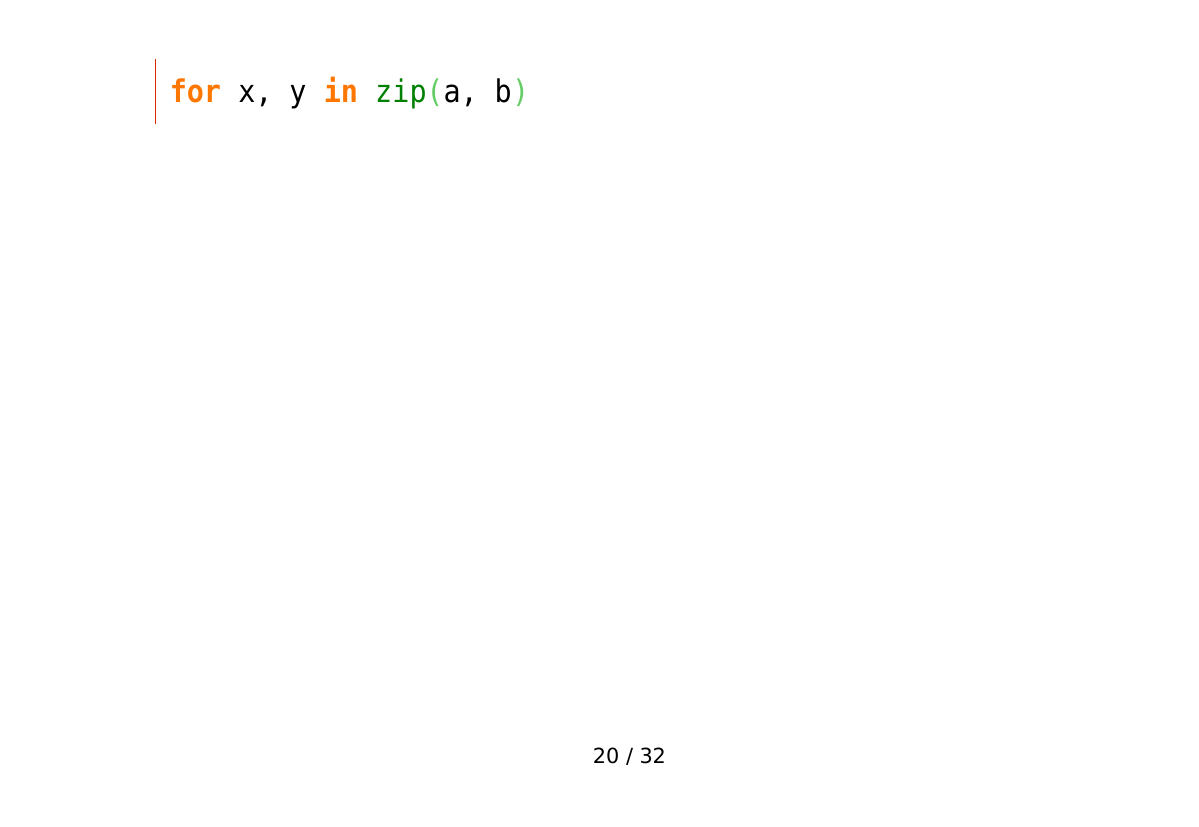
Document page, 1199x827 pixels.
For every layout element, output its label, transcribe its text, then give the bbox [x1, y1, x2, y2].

text for x, y in zip(a, b) [154, 58, 1140, 124]
